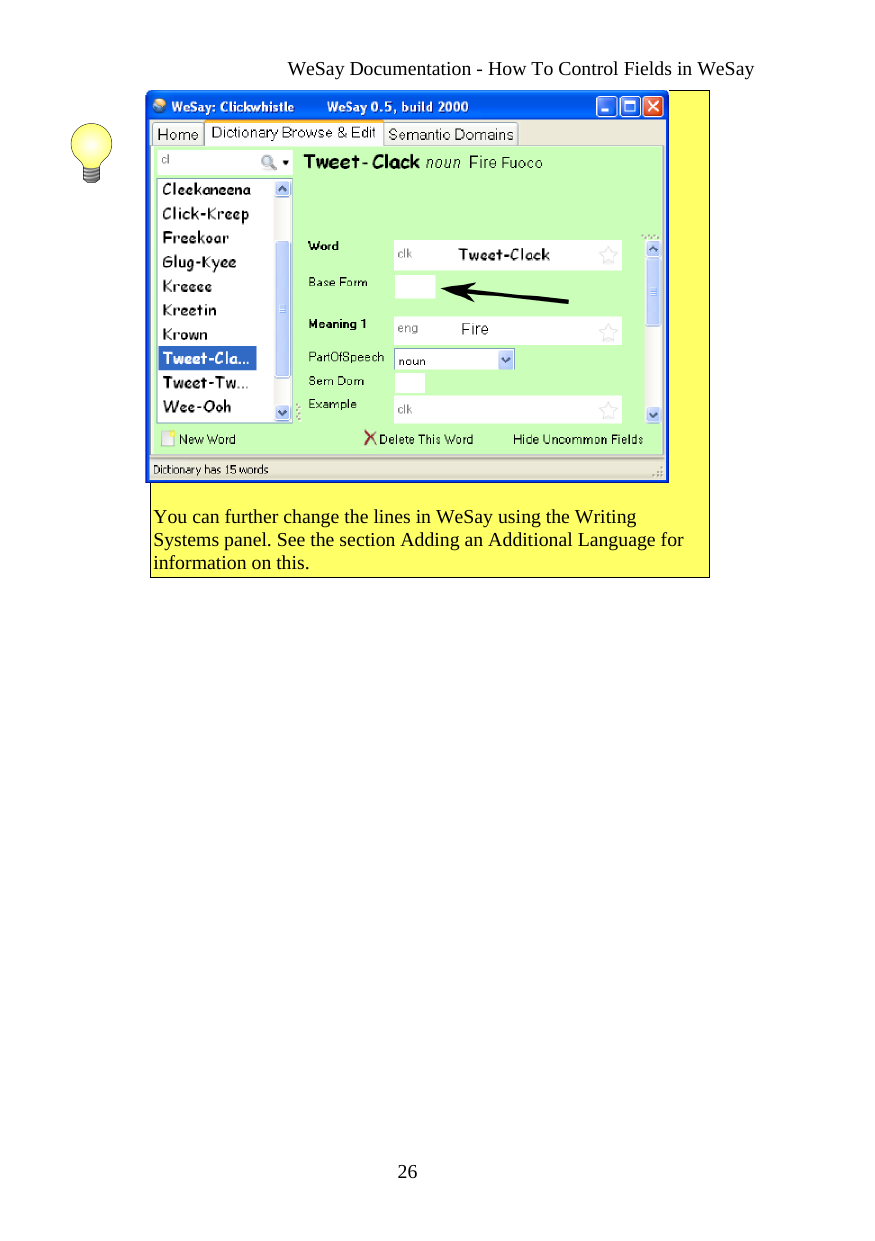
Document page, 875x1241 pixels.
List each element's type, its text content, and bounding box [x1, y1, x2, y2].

picture [60, 122, 121, 183]
picture [145, 90, 669, 483]
text You can further change the lines in WeSay using the Writing Systems panel. See the section Adding an Additional Language for information on this. [151, 91, 709, 577]
